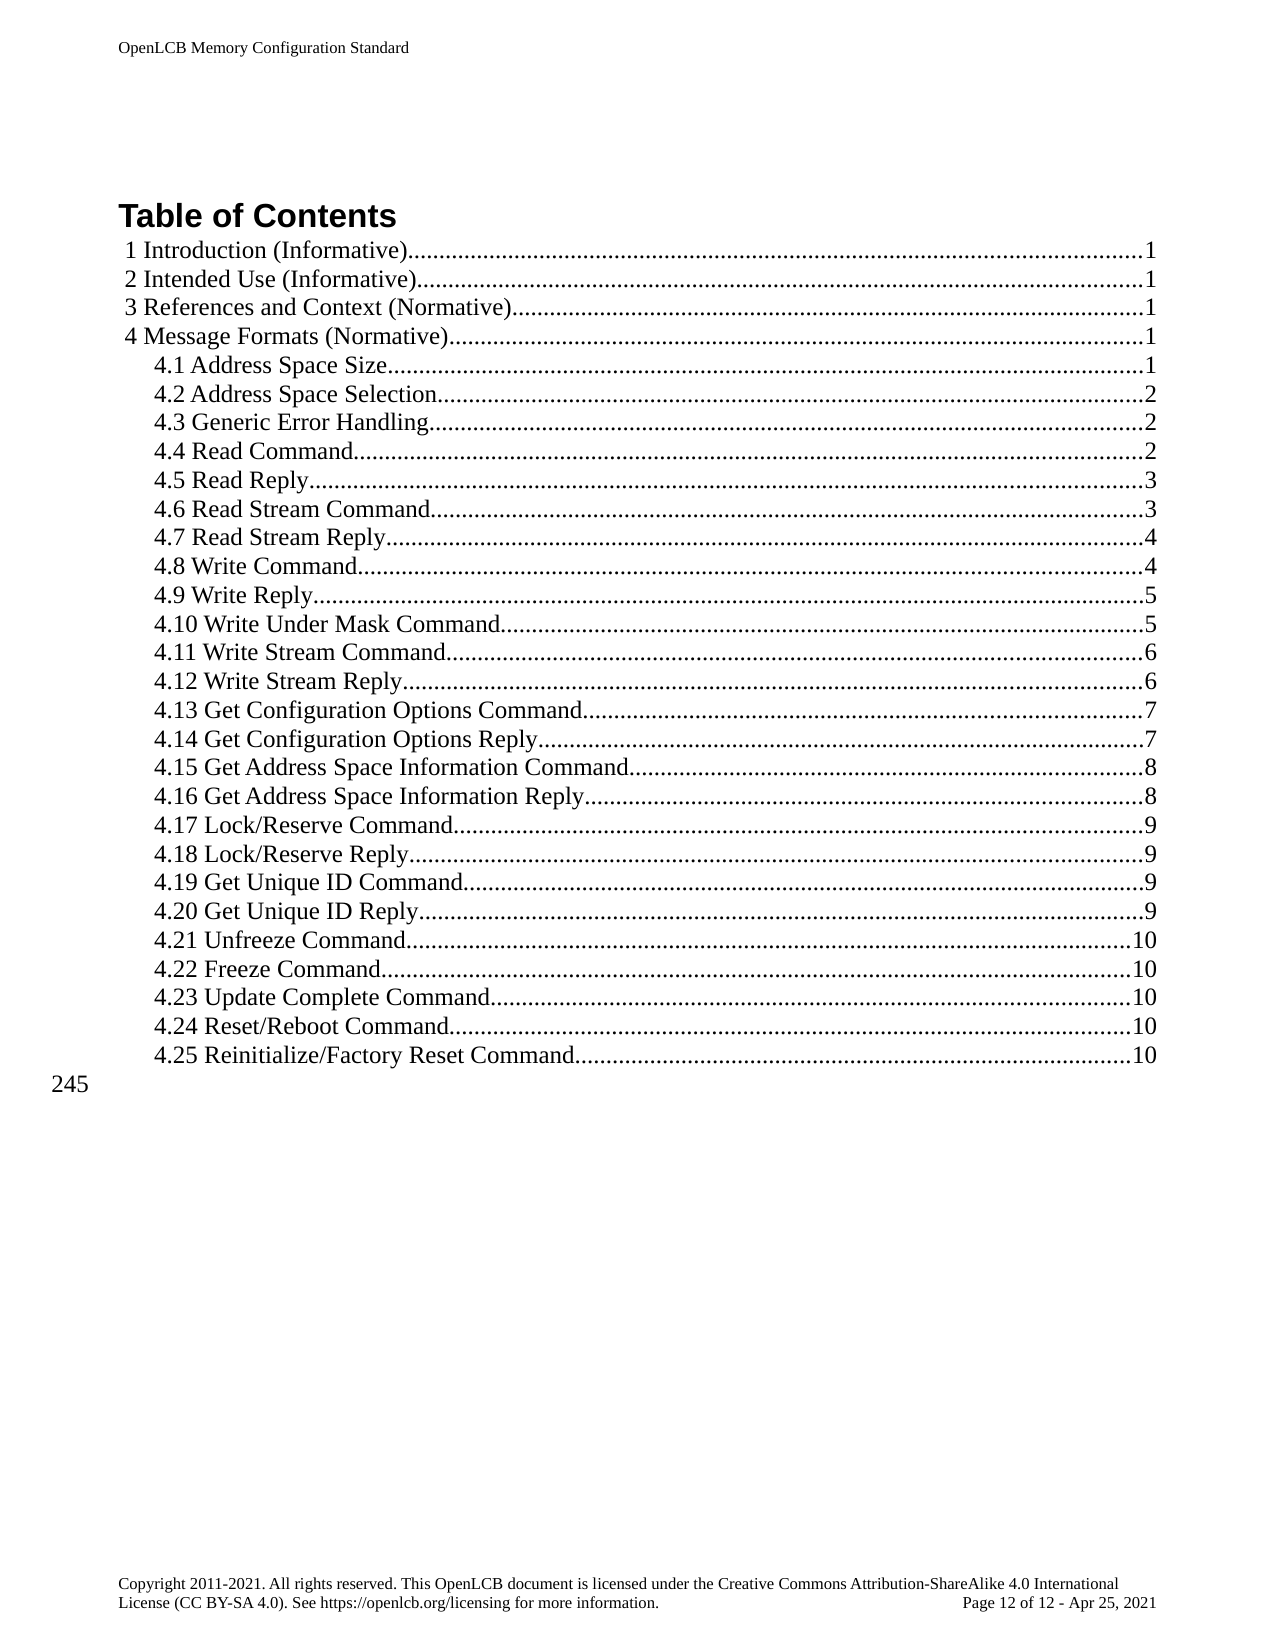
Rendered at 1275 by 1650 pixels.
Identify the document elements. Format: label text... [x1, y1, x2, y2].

text 4.9 Write Reply 5 [148, 580, 1157, 609]
text 4.6 Read Stream Command 3 [148, 494, 1157, 522]
text 4.19 Get Unique ID Command 9 [148, 867, 1157, 896]
text 4.15 Get Address Space Information Command 8 [148, 752, 1157, 781]
text 4.22 Freeze Command 10 [148, 954, 1157, 982]
text 3 References and Context (Normative) 1 [118, 292, 1157, 321]
text 4.8 Write Command 4 [148, 551, 1157, 580]
text 2 Intended Use (Informative) 1 [118, 264, 1157, 292]
text 4.17 Lock/Reserve Command 9 [148, 810, 1157, 839]
text 4.12 Write Stream Reply 6 [148, 666, 1157, 695]
text 4.5 Read Reply 3 [148, 465, 1157, 494]
text 4.11 Write Stream Command 6 [148, 637, 1157, 666]
text 4.2 Address Space Selection 2 [148, 379, 1157, 407]
text 4.7 Read Stream Reply 4 [148, 522, 1157, 551]
text 4.13 Get Configuration Options Command 7 [148, 695, 1157, 724]
text 4 Message Formats (Normative) 1 [118, 321, 1157, 350]
text 4.18 Lock/Reserve Reply 9 [148, 839, 1157, 867]
text 1 Introduction (Informative) 1 [118, 235, 1157, 264]
text 4.1 Address Space Size 1 [148, 350, 1157, 379]
text 4.3 Generic Error Handling 2 [148, 407, 1157, 436]
subtitle Table of Contents [118, 196, 1157, 235]
text 4.4 Read Command 2 [148, 436, 1157, 465]
text 4.21 Unfreeze Command 10 [148, 925, 1157, 954]
text 4.23 Update Complete Command 10 [148, 982, 1157, 1011]
text 4.25 Reinitialize/Factory Reset Command 10 [148, 1040, 1157, 1069]
text 4.14 Get Configuration Options Reply 7 [148, 724, 1157, 752]
text 4.10 Write Under Mask Command 5 [148, 609, 1157, 637]
text 4.16 Get Address Space Information Reply 8 [148, 781, 1157, 810]
text 4.20 Get Unique ID Reply 9 [148, 896, 1157, 925]
text 4.24 Reset/Reboot Command 10 [148, 1011, 1157, 1040]
